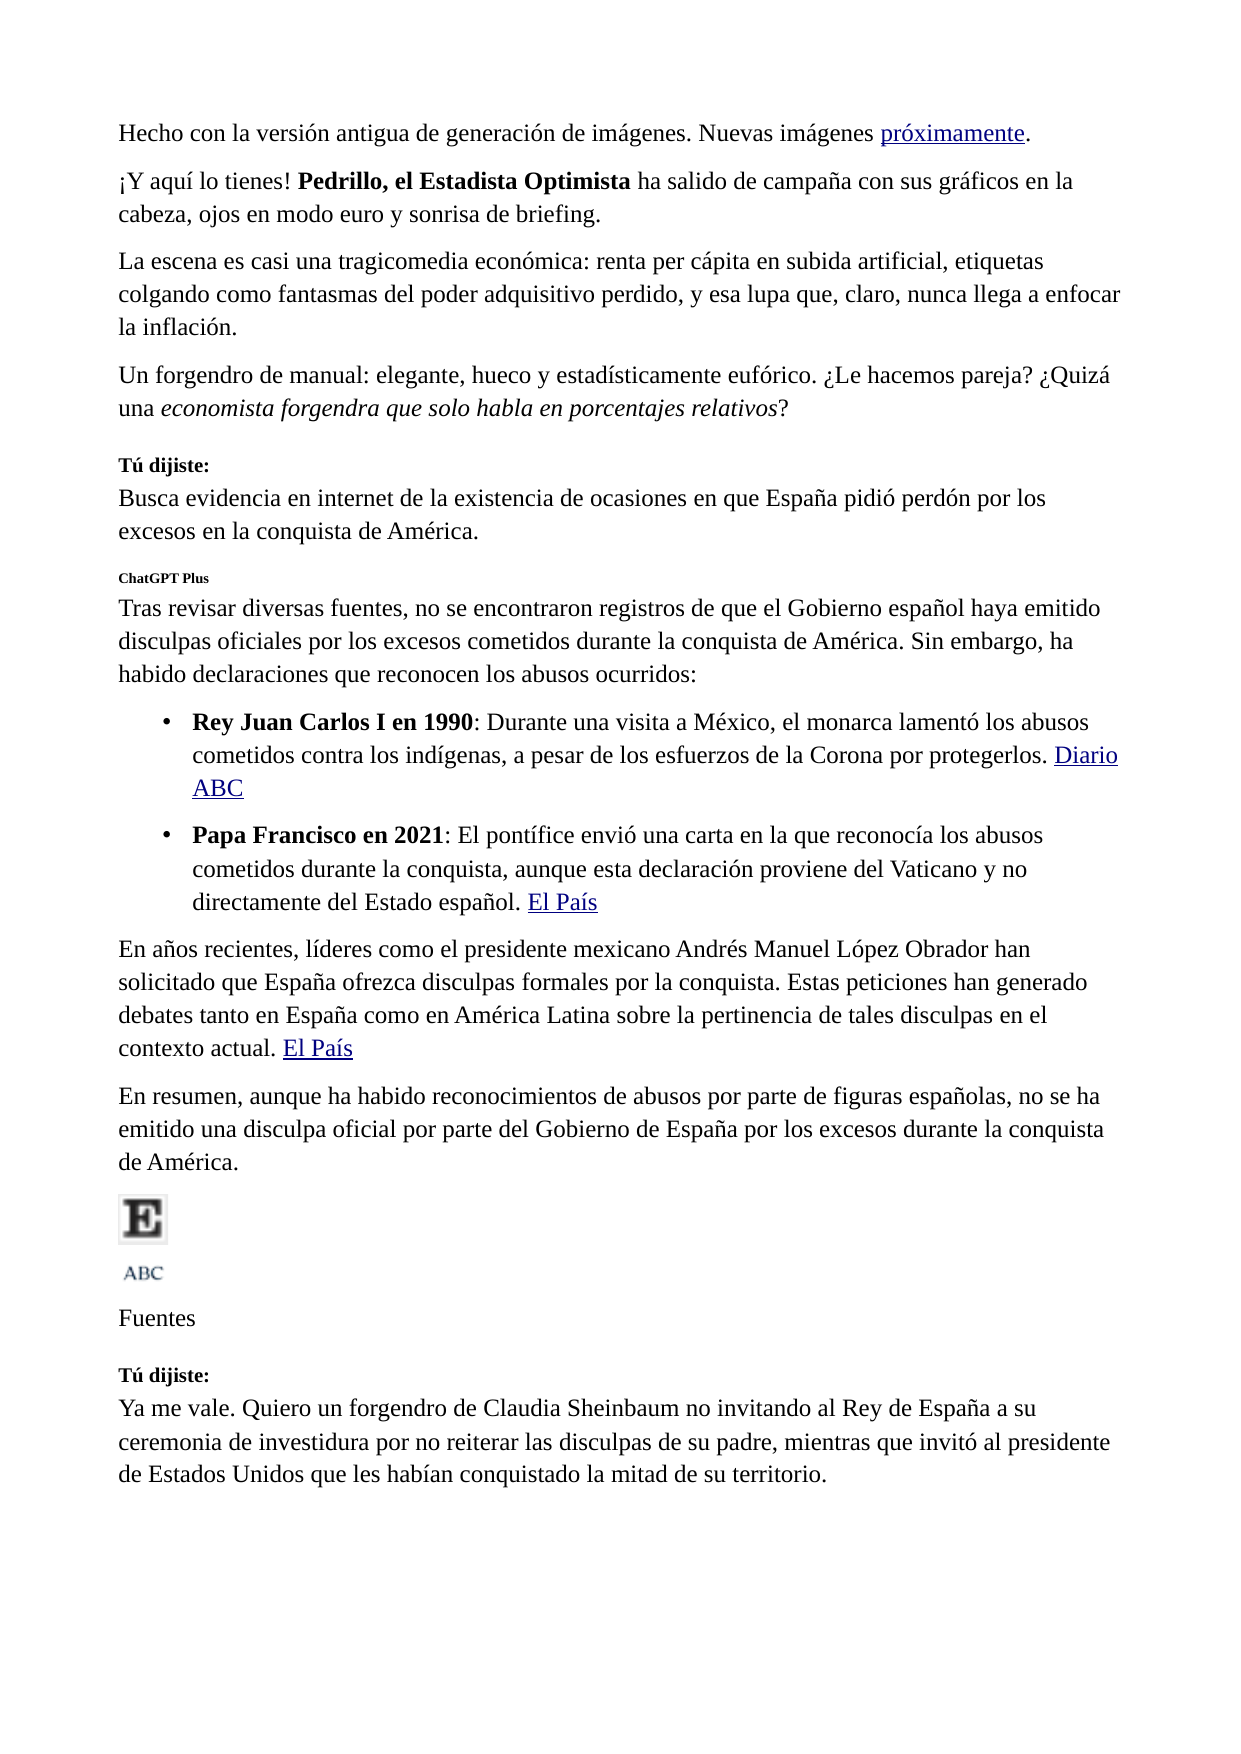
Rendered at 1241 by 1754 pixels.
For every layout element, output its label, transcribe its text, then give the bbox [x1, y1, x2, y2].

text La escena es casi una tragicomedia económica: renta per cápita en subida artificial, etiquetas colgando como fantasmas del poder adquisitivo perdido, y esa lupa que, claro, nunca llega a enfocar la inflación. [118, 246, 1122, 341]
subtitle Tú dijiste: [118, 453, 1122, 477]
list Papa Francisco en 2021: El pontífice envió una carta en la que reconocía los abusos cometidos durante la conquista, aunque esta declaración proviene del Vaticano y no directamente del Estado español. El País [162, 821, 1122, 915]
picture [118, 1194, 169, 1245]
text Un forgendro de manual: elegante, hueco y estadísticamente eufórico. ¿Le hacemos pareja? ¿Quizá una economista forgendra que solo habla en porcentajes relativos? [118, 360, 1122, 422]
subtitle Tú dijiste: [118, 1363, 1122, 1387]
list Rey Juan Carlos I en 1990: Durante una visita a México, el monarca lamentó los abusos cometidos contra los indígenas, a pesar de los esfuerzos de la Corona por protegerlos. Diario ABC [162, 707, 1122, 802]
text En resumen, aunque ha habido reconocimientos de abusos por parte de figuras españolas, no se ha emitido una disculpa oficial por parte del Gobierno de España por los excesos durante la conquista de América. [118, 1081, 1122, 1176]
text En años recientes, líderes como el presidente mexicano Andrés Manuel López Obrador han solicitado que España ofrezca disculpas formales por la conquista. Estas peticiones han generado debates tanto en España como en América Latina sobre la pertinencia de tales disculpas en el contexto actual. El País [118, 934, 1122, 1062]
text Hecho con la versión antigua de generación de imágenes. Nuevas imágenes próximamente. [118, 118, 1122, 147]
picture [118, 1248, 169, 1299]
text ¡Y aquí lo tienes! Pedrillo, el Estadista Optimista ha salido de campaña con sus gráficos en la cabeza, ojos en modo euro y sonrisa de briefing. [118, 166, 1122, 227]
text Busca evidencia en internet de la existencia de ocasiones en que España pidió perdón por los excesos en la conquista de América. [118, 483, 1122, 545]
text Fuentes [118, 1303, 1122, 1332]
text Tras revisar diversas fuentes, no se encontraron registros de que el Gobierno español haya emitido disculpas oficiales por los excesos cometidos durante la conquista de América. Sin embargo, ha habido declaraciones que reconocen los abusos ocurridos: [118, 593, 1122, 688]
text Ya me vale. Quiero un forgendro de Claudia Sheinbaum no invitando al Rey de España a su ceremonia de investidura por no reiterar las disculpas de su padre, mientras que invitó al presidente de Estados Unidos que les habían conquistado la mitad de su territorio. [118, 1393, 1122, 1488]
subtitle ChatGPT Plus [118, 570, 1122, 587]
